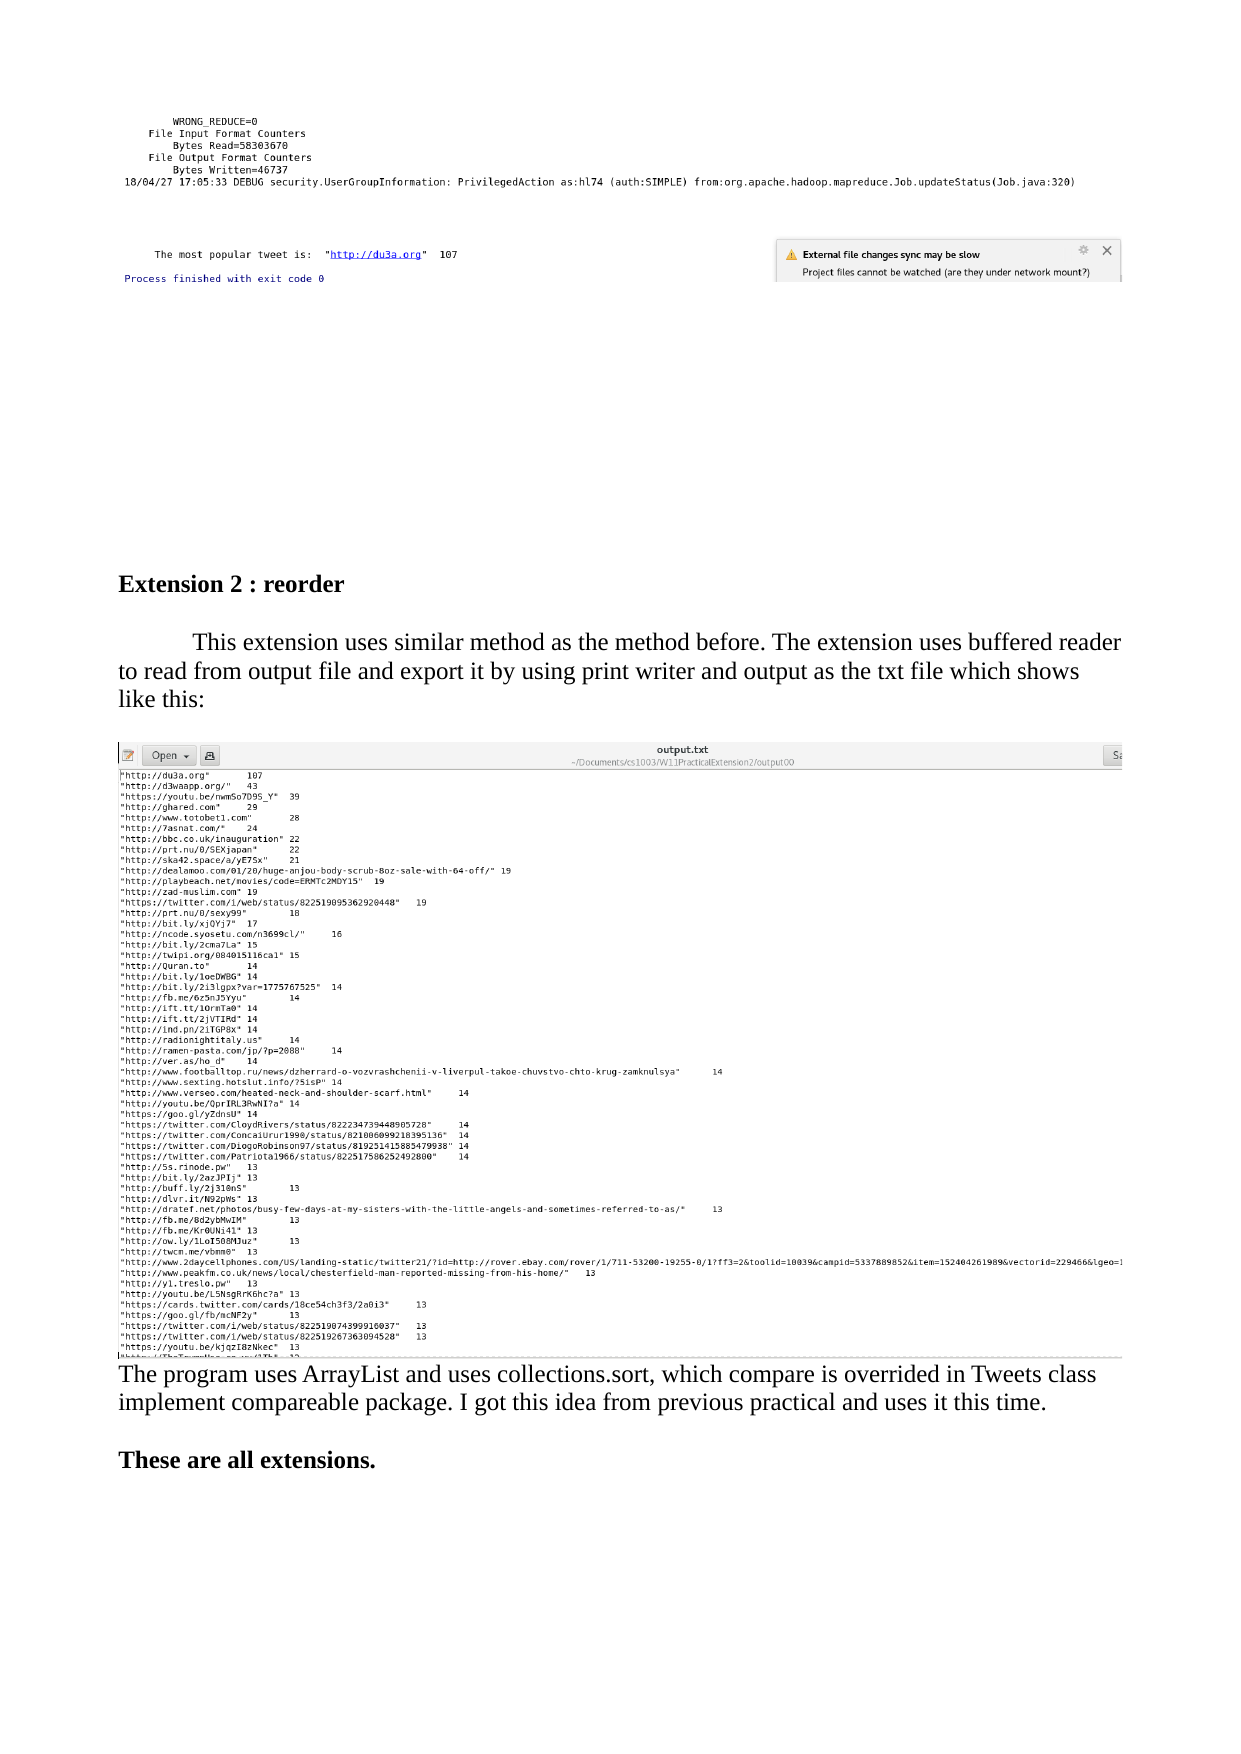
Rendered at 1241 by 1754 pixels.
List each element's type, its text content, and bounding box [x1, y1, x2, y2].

text The program uses ArrayList and uses collections.sort, which compare is overrided in Tweets class implement compareable package. I got this idea from previous practical and uses it this time. [118, 1359, 1122, 1416]
text These are all extensions. [118, 1445, 1122, 1474]
picture [118, 118, 1123, 282]
text This extension uses similar method as the method before. The extension uses buffered reader to read from output file and export it by using print writer and output as the txt file which shows like this: [118, 627, 1122, 713]
picture [118, 742, 1123, 1359]
text Extension 2 : reorder [118, 569, 1122, 598]
